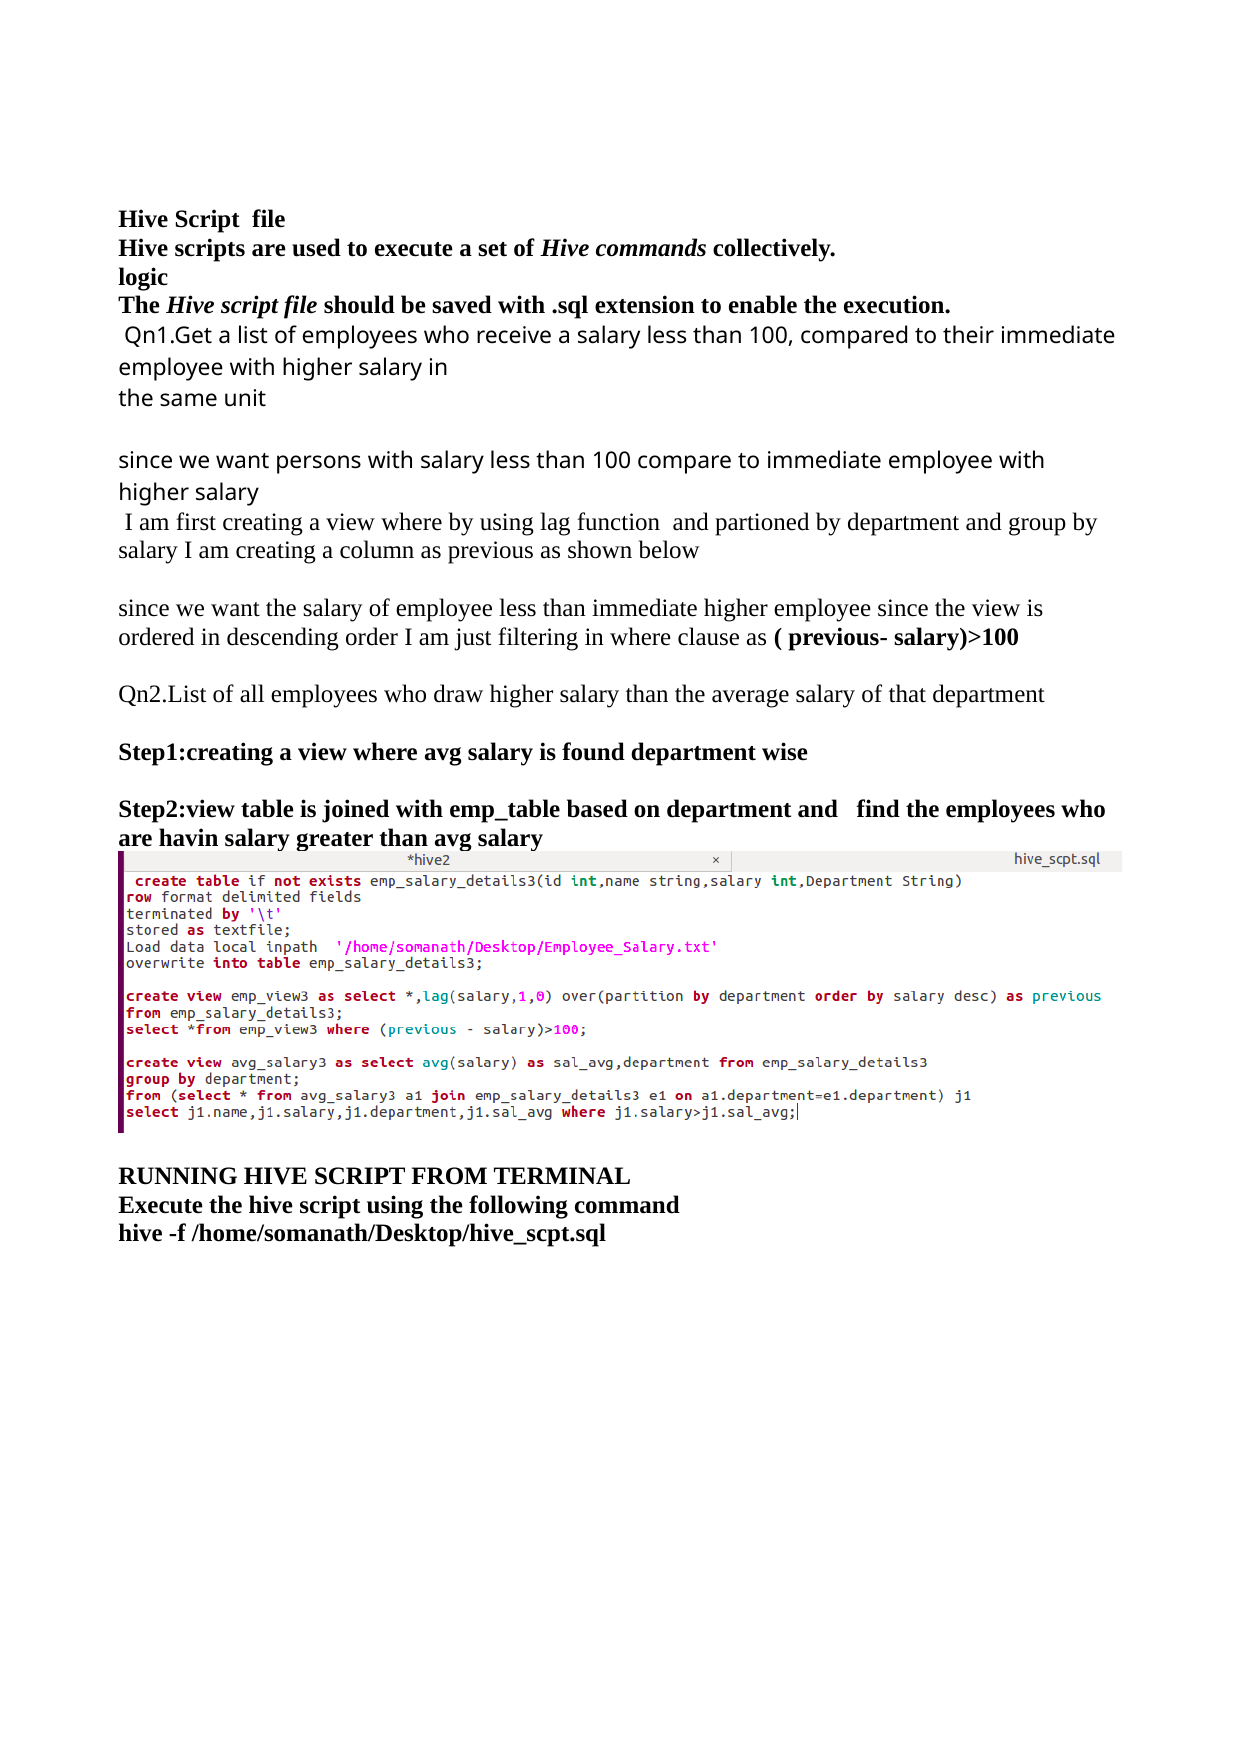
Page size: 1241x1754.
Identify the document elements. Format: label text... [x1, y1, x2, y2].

text Execute the hive script using the following command [118, 1190, 1122, 1218]
text Step1:creating a view where avg salary is found department wise [118, 737, 1122, 766]
text Qn2.List of all employees who draw higher salary than the average salary of that department [118, 679, 1122, 708]
text employee with higher salary in [118, 351, 1122, 382]
text hive -f /home/somanath/Desktop/hive_scpt.sql [118, 1218, 1122, 1247]
text Hive Script file [118, 204, 1122, 233]
text Step2:view table is joined with emp_table based on department and find the employees who are havin salary greater than avg salary [118, 794, 1122, 851]
text RUNNING HIVE SCRIPT FROM TERMINAL [118, 1161, 1122, 1190]
text the same unit [118, 382, 1122, 413]
text Hive scripts are used to execute a set of Hive commands collectively. [118, 233, 1122, 262]
picture [118, 851, 1123, 1133]
text since we want persons with salary less than 100 compare to immediate employee with higher salary [118, 444, 1122, 507]
text since we want the salary of employee less than immediate higher employee since the view is ordered in descending order I am just filtering in where clause as ( previous- salary)>100 [118, 593, 1122, 651]
text Qn1.Get a list of employees who receive a salary less than 100, compared to their immediate [118, 319, 1122, 351]
text The Hive script file should be saved with .sql extension to enable the execution. [118, 291, 1122, 319]
text logic [118, 262, 1122, 291]
text I am first creating a view where by using lag function and partioned by department and group by salary I am creating a column as previous as shown below [118, 507, 1122, 564]
